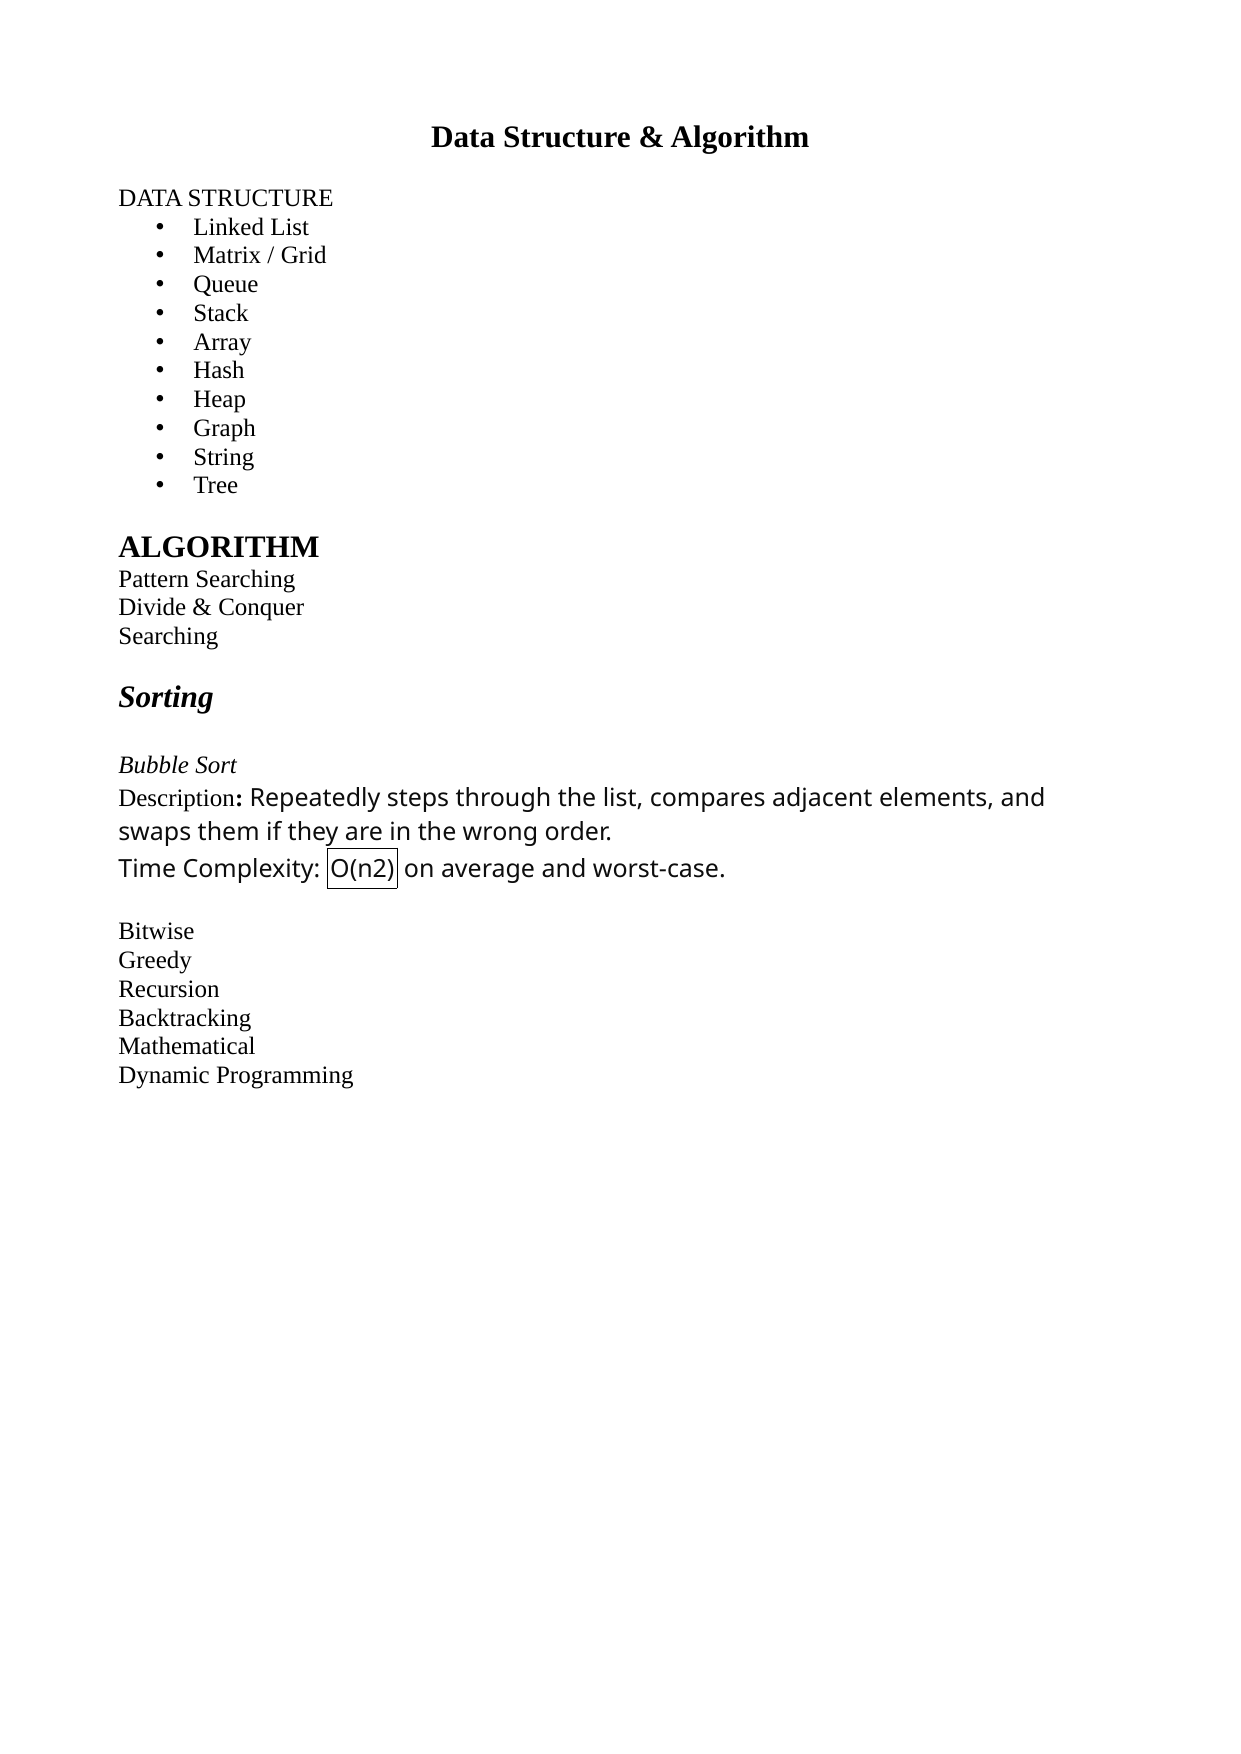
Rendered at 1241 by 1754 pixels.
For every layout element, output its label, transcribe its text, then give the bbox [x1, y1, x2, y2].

text Recursion [118, 974, 1122, 1003]
text Mathematical [118, 1031, 1122, 1060]
text ALGORITHM [118, 528, 1122, 564]
text Sorting [118, 679, 1122, 715]
text Pattern Searching [118, 564, 1122, 592]
list Graph [156, 413, 1122, 442]
list String [156, 442, 1122, 470]
text Greedy [118, 945, 1122, 974]
text DATA STRUCTURE [118, 183, 1122, 212]
text Divide & Conquer [118, 592, 1122, 621]
text Time Complexity: O(n2) [118, 847, 397, 888]
list Stack [156, 298, 1122, 327]
list Hash [156, 355, 1122, 384]
text on average and worst-case. [398, 847, 1122, 888]
text Data Structure & Algorithm [118, 118, 1122, 154]
list Tree [156, 470, 1122, 499]
text Dynamic Programming [118, 1060, 1122, 1089]
text Backtracking [118, 1003, 1122, 1031]
text Searching [118, 621, 1122, 650]
text Bitwise [118, 916, 1122, 945]
list Queue [156, 269, 1122, 298]
text Bubble Sort [118, 751, 1122, 779]
text Description: Repeatedly steps through the list, compares adjacent elements, and swaps them if they are in the wrong order. [118, 779, 1122, 847]
list Matrix / Grid [156, 240, 1122, 269]
list Linked List [156, 212, 1122, 240]
list Heap [156, 384, 1122, 413]
list Array [156, 327, 1122, 355]
